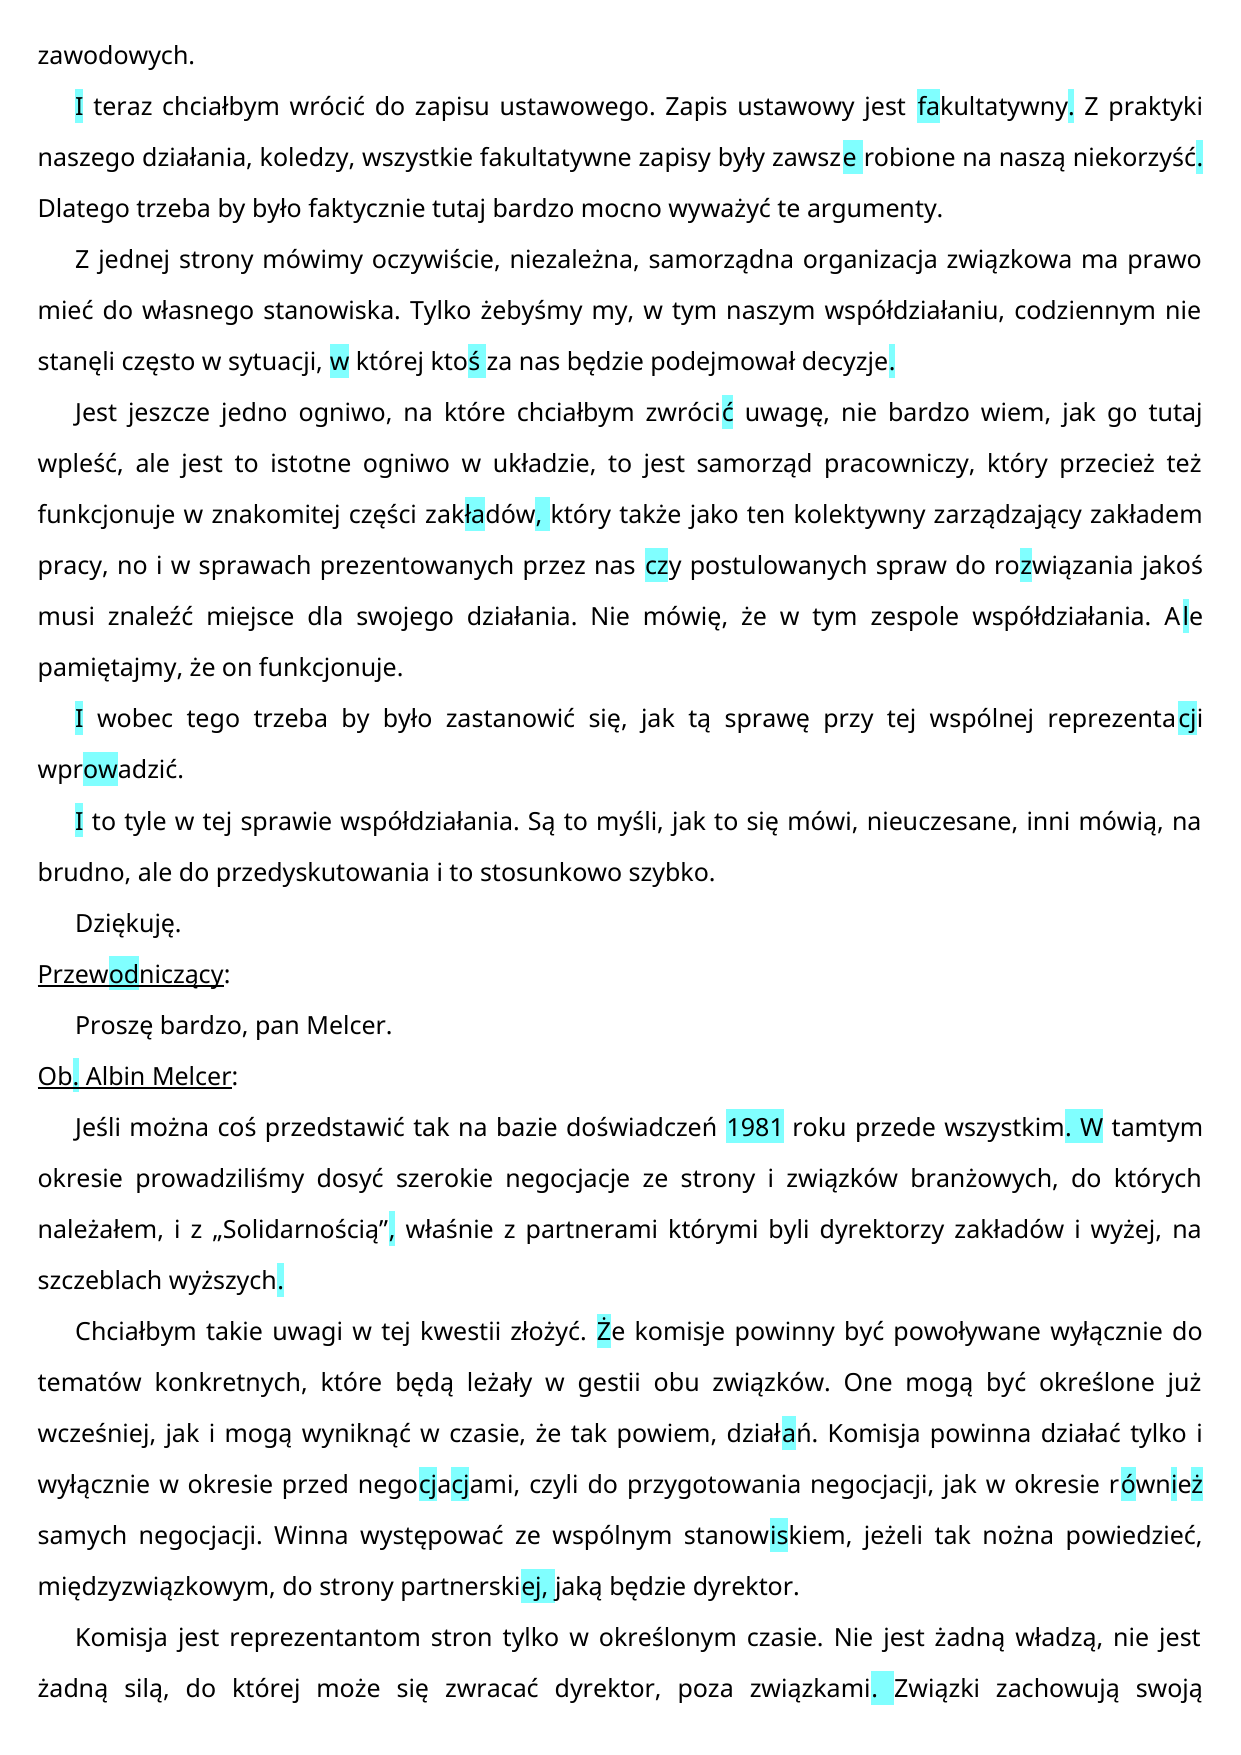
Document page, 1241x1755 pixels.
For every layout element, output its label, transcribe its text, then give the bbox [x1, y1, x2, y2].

text Proszę bardzo, pan Melcer. [37, 1007, 1203, 1041]
text zawodowych. [37, 37, 1203, 72]
text Ob. Albin Melcer: [37, 1058, 1203, 1092]
text I to tyle w tej sprawie współdziałania. Są to myśli, jak to się mówi, nieuczesane, inni mówią, na brudno, ale do przedyskutowania i to stosunkowo szybko. [37, 803, 1203, 888]
text Z jednej strony mówimy oczywiście, niezależna, samorządna organizacja związkowa ma prawo mieć do własnego stanowiska. Tylko żebyśmy my, w tym naszym współdziałaniu, codziennym nie stanęli często w sytuacji, w której ktoś za nas będzie podejmował decyzje. [37, 242, 1203, 378]
text Komisja jest reprezentantom stron tylko w określonym czasie. Nie jest żadną władzą, nie jest żadną silą, do której może się zwracać dyrektor, poza związkami. Związki zachowują swoją [37, 1620, 1203, 1705]
text Dziękuję. [37, 905, 1203, 939]
text I wobec tego trzeba by było zastanowić się, jak tą sprawę przy tej wspólnej reprezentacji wprowadzić. [37, 701, 1203, 786]
text Jeśli można coś przedstawić tak na bazie doświadczeń 1981 roku przede wszystkim. W tamtym okresie prowadziliśmy dosyć szerokie negocjacje ze strony i związków branżowych, do których należałem, i z „Solidarnością”, właśnie z partnerami którymi byli dyrektorzy zakładów i wyżej, na szczeblach wyższych. [37, 1109, 1203, 1297]
text Przewodniczący: [37, 956, 1203, 990]
text Jest jeszcze jedno ogniwo, na które chciałbym zwrócić uwagę, nie bardzo wiem, jak go tutaj wpleść, ale jest to istotne ogniwo w układzie, to jest samorząd pracowniczy, który przecież też funkcjonuje w znakomitej części zakładów, który także jako ten kolektywny zarządzający zakładem pracy, no i w sprawach prezentowanych przez nas czy postulowanych spraw do rozwiązania jakoś musi znaleźć miejsce dla swojego działania. Nie mówię, że w tym zespole współdziałania. Ale pamiętajmy, że on funkcjonuje. [37, 395, 1203, 684]
text Chciałbym takie uwagi w tej kwestii złożyć. Że komisje powinny być powoływane wyłącznie do tematów konkretnych, które będą leżały w gestii obu związków. One mogą być określone już wcześniej, jak i mogą wyniknąć w czasie, że tak powiem, działań. Komisja powinna działać tylko i wyłącznie w okresie przed negocjacjami, czyli do przygotowania negocjacji, jak w okresie również samych negocjacji. Winna występować ze wspólnym stanowiskiem, jeżeli tak nożna powiedzieć, międzyzwiązkowym, do strony partnerskiej, jaką będzie dyrektor. [37, 1313, 1203, 1603]
text I teraz chciałbym wrócić do zapisu ustawowego. Zapis ustawowy jest fakultatywny. Z praktyki naszego działania, koledzy, wszystkie fakultatywne zapisy były zawsze robione na naszą niekorzyść. Dlatego trzeba by było faktycznie tutaj bardzo mocno wyważyć te argumenty. [37, 88, 1203, 225]
